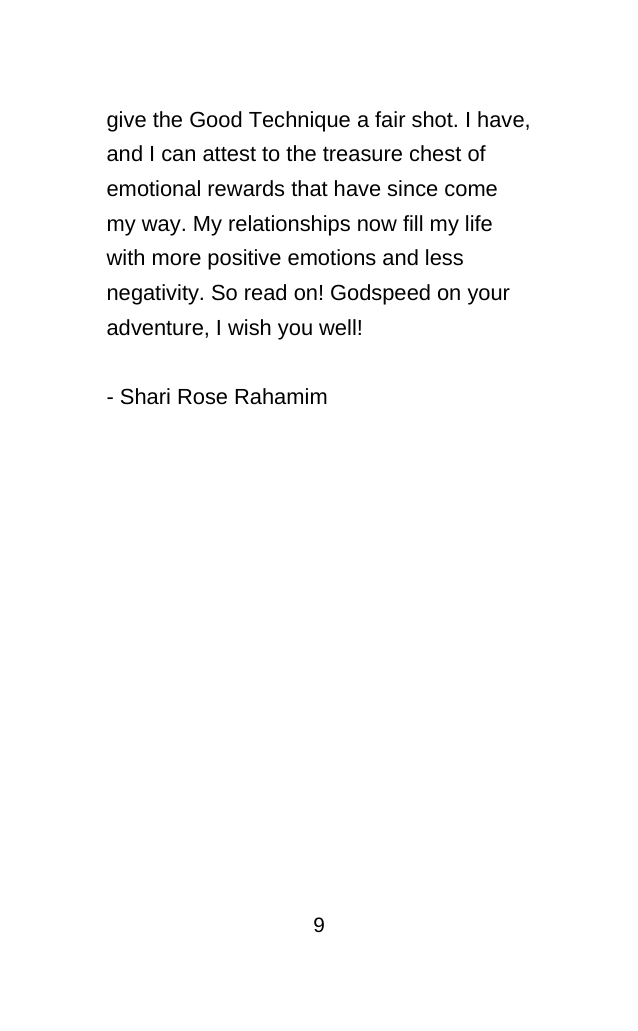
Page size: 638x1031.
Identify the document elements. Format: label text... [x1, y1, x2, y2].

text give the Good Technique a fair shot. I have, and I can attest to the treasure chest of emotional rewards that have since come my way. My relationships now fill my life with more positive emotions and less negativity. So read on! Godspeed on your adventure, I wish you well! - Shari Rose Rahamim [106, 106, 531, 409]
